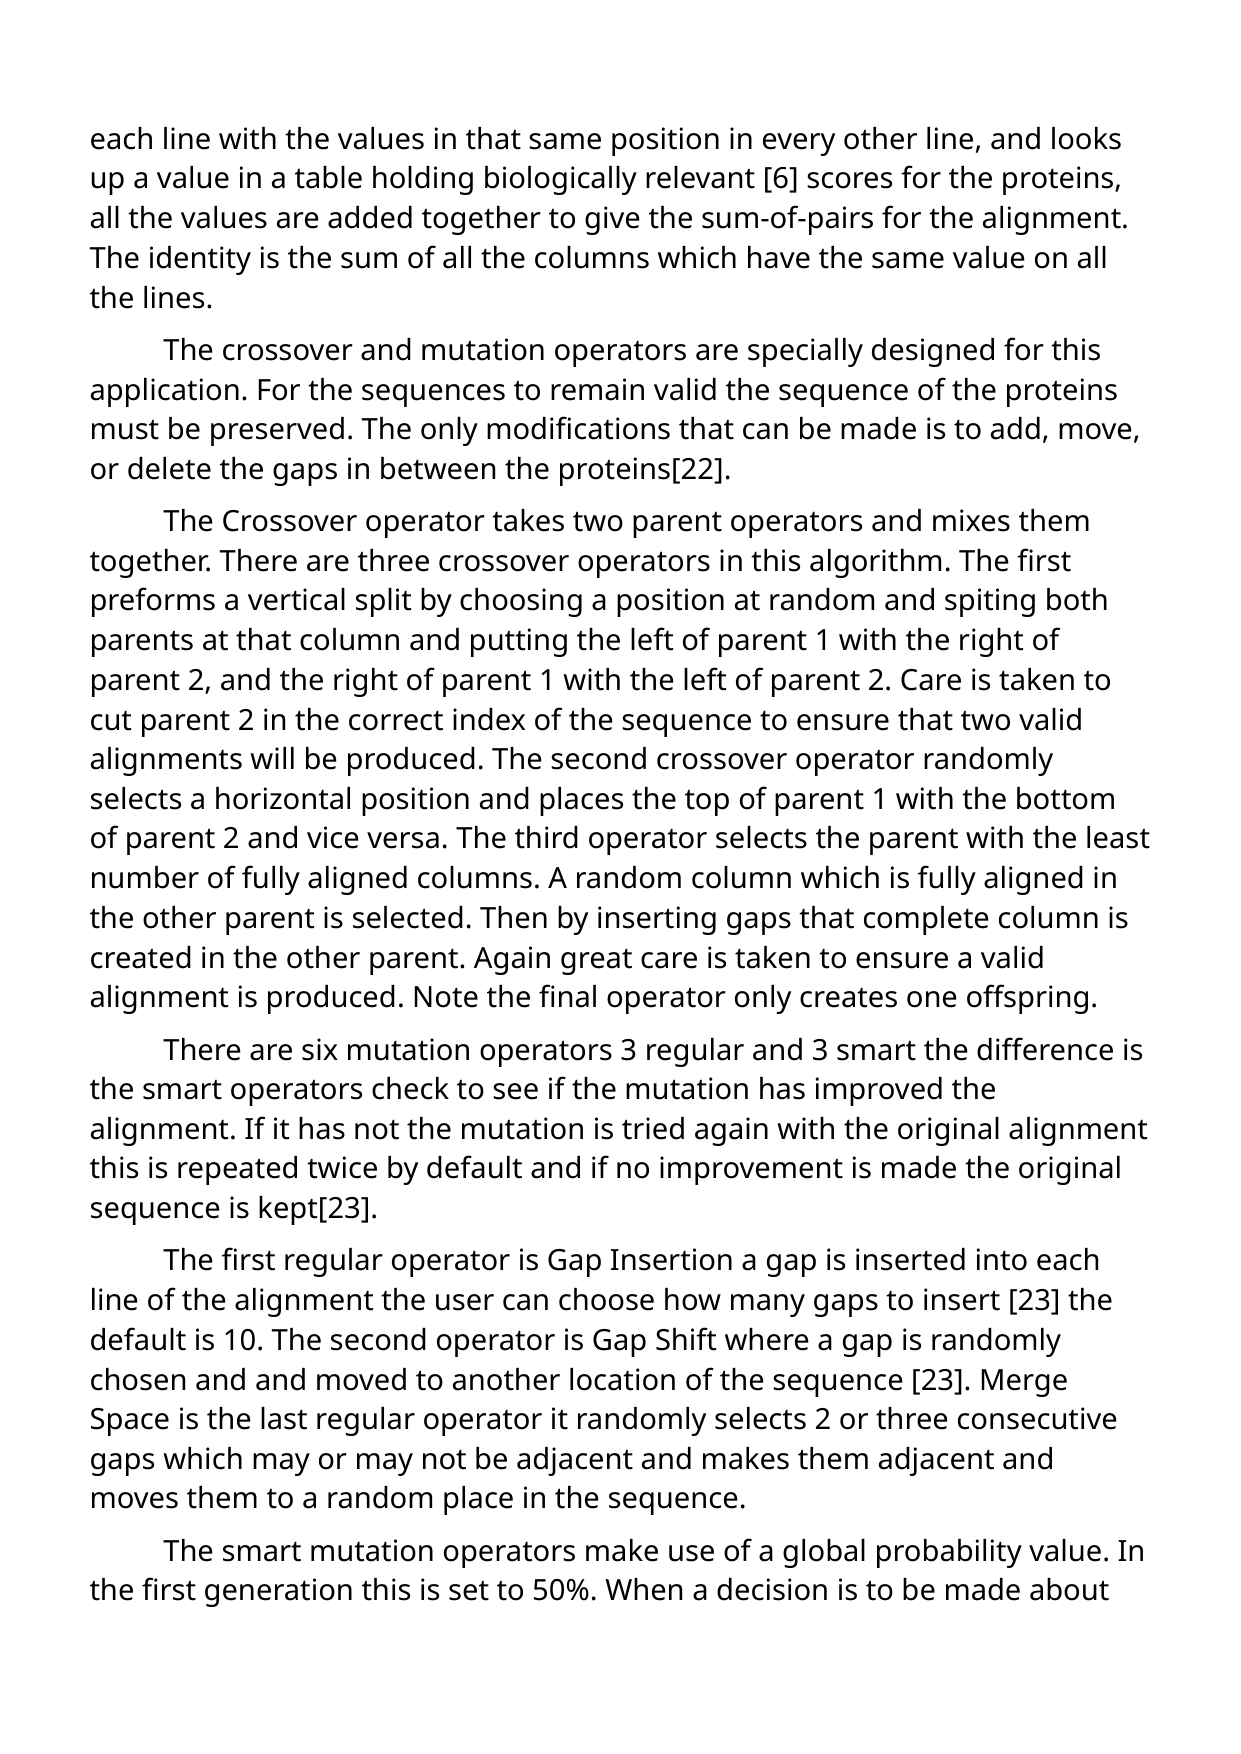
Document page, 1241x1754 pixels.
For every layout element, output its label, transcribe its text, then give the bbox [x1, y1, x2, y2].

text The smart mutation operators make use of a global probability value. In the first generation this is set to 50%. When a decision is to be made about [89, 1530, 1152, 1609]
text each line with the values in that same position in every other line, and looks up a value in a table holding biologically relevant [6] scores for the proteins, all the values are added together to give the sum-of-pairs for the alignment. The identity is the sum of all the columns which have the same value on all the lines. [89, 118, 1152, 317]
text There are six mutation operators 3 regular and 3 smart the difference is the smart operators check to see if the mutation has improved the alignment. If it has not the mutation is tried again with the original alignment this is repeated twice by default and if no improvement is made the original sequence is kept[23]. [89, 1029, 1152, 1227]
text The crossover and mutation operators are specially designed for this application. For the sequences to remain valid the sequence of the proteins must be preserved. The only modifications that can be made is to add, move, or delete the gaps in between the proteins[22]. [89, 329, 1152, 488]
text The first regular operator is Gap Insertion a gap is inserted into each line of the alignment the user can choose how many gaps to insert [23] the default is 10. The second operator is Gap Shift where a gap is randomly chosen and and moved to another location of the sequence [23]. Merge Space is the last regular operator it randomly selects 2 or three consecutive gaps which may or may not be adjacent and makes them adjacent and moves them to a random place in the sequence. [89, 1240, 1152, 1517]
text The Crossover operator takes two parent operators and mixes them together. There are three crossover operators in this algorithm. The first preforms a vertical split by choosing a position at random and spiting both parents at that column and putting the left of parent 1 with the right of parent 2, and the right of parent 1 with the left of parent 2. Care is taken to cut parent 2 in the correct index of the sequence to ensure that two valid alignments will be produced. The second crossover operator randomly selects a horizontal position and places the top of parent 1 with the bottom of parent 2 and vice versa. The third operator selects the parent with the least number of fully aligned columns. A random column which is fully aligned in the other parent is selected. Then by inserting gaps that complete column is created in the other parent. Again great care is taken to ensure a valid alignment is produced. Note the final operator only creates one offspring. [89, 500, 1152, 1016]
